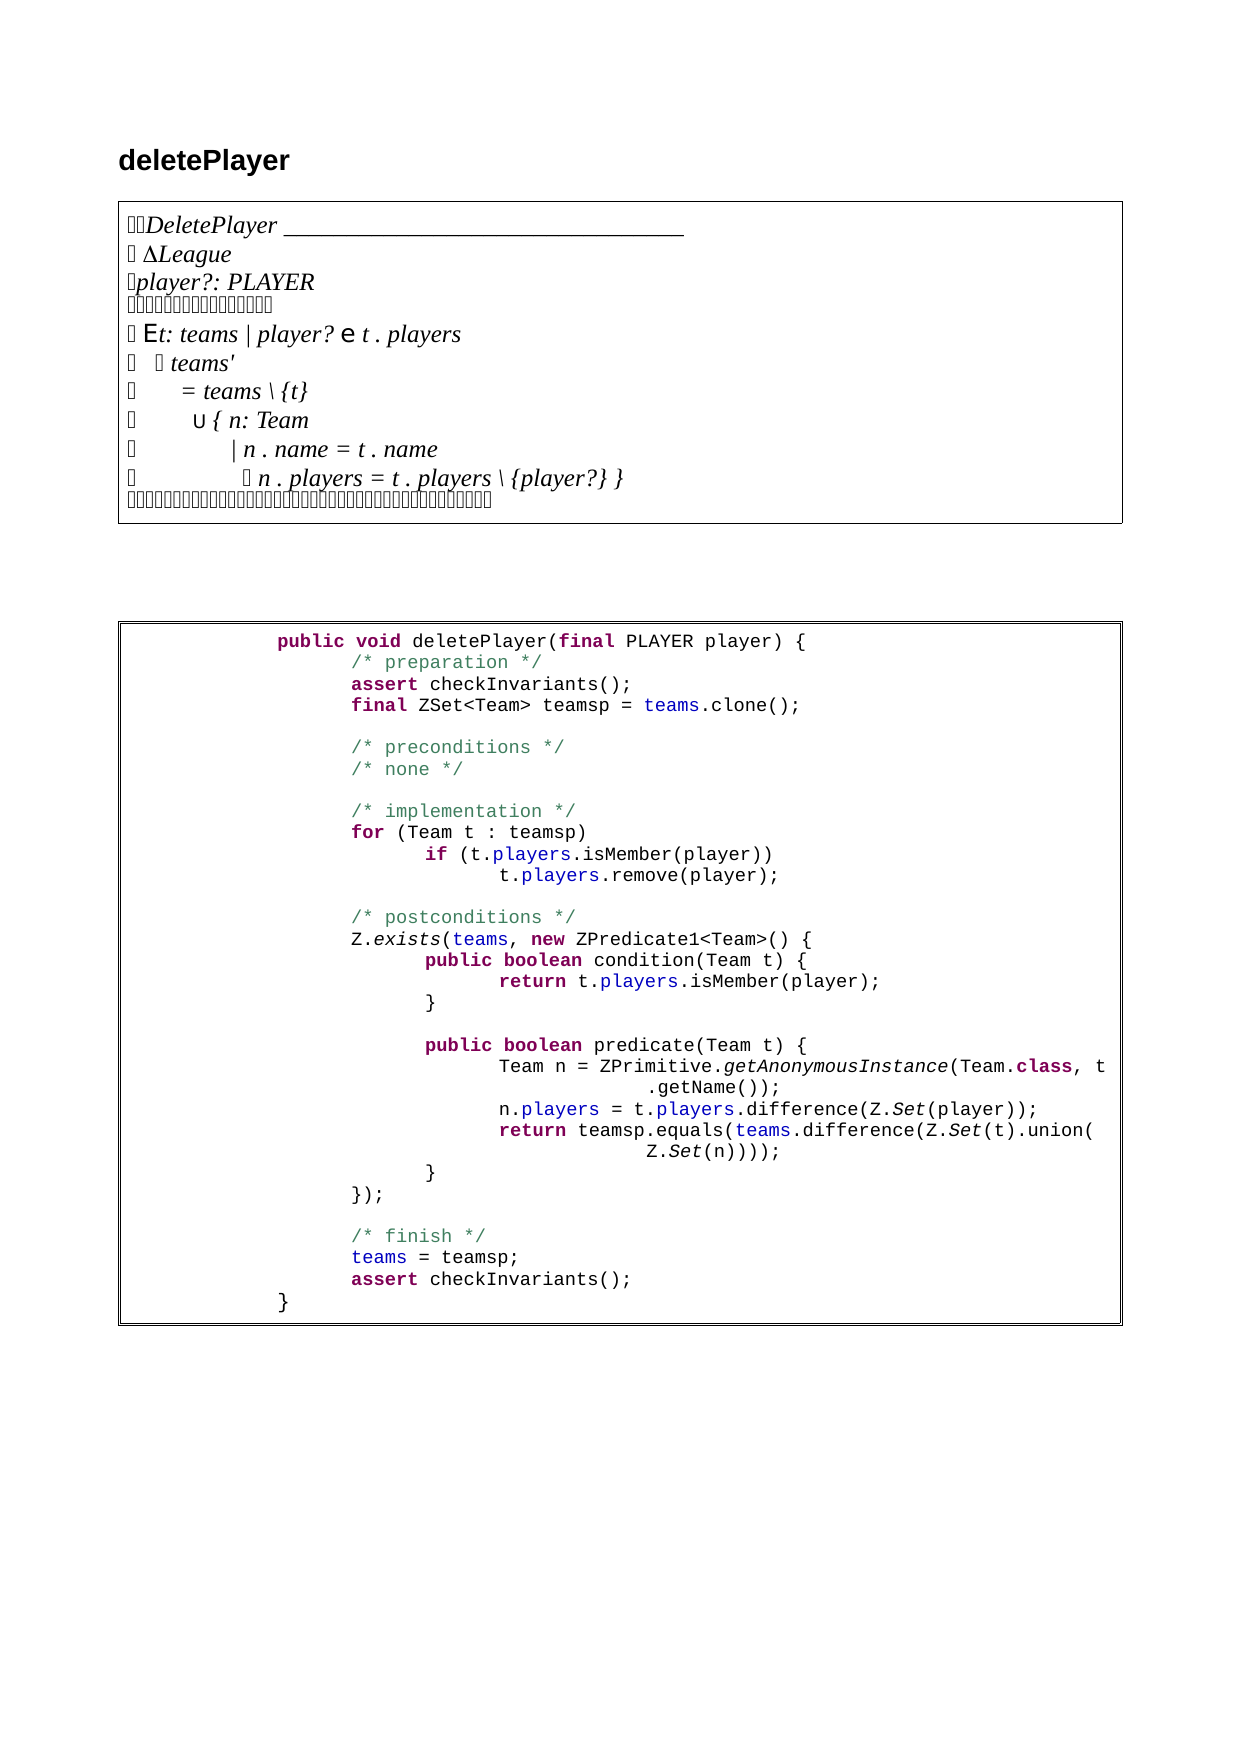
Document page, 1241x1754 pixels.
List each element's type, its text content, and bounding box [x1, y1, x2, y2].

text public boolean condition(Team t) { [129, 951, 1111, 972]
text } [129, 993, 1111, 1014]
text return t.players.isMember(player); [129, 972, 1111, 993]
text assert checkInvariants(); [129, 1269, 1111, 1291]
text assert checkInvariants(); [129, 674, 1111, 696]
text public void deletePlayer(final PLAYER player) { [129, 632, 1111, 653]
text n.players = t.players.difference(Z.Set(player)); [129, 1099, 1111, 1121]
text /* implementation */ [129, 802, 1111, 823]
text Z.exists(teams, new ZPredicate1<Team>() { [129, 929, 1111, 951]
text for (Team t : teamsp) [129, 823, 1111, 844]
text t.players.remove(player); [129, 866, 1111, 887]
text } [129, 1291, 1111, 1314]
text if (t.players.isMember(player)) [129, 844, 1111, 866]
text .getName()); [129, 1078, 1111, 1099]
text Z.Set(n)))); [129, 1142, 1111, 1163]
text /* finish */ [129, 1227, 1111, 1248]
text } [129, 1163, 1111, 1184]
text return teamsp.equals(teams.difference(Z.Set(t).union( [129, 1121, 1111, 1142]
text /* preparation */ [129, 653, 1111, 674]
text Team n = ZPrimitive.getAnonymousInstance(Team.class, t [129, 1057, 1111, 1078]
text /* postconditions */ [129, 908, 1111, 929]
text }); [129, 1184, 1111, 1206]
text DeletePlayer ________________________________  DLeague player?: PLAYER   Et: teams | player? e t . players   teams'  = teams \ {t}  U { n: Team  | n . name = t . name   n . players = t . players \ {player?} }  [127, 210, 1113, 514]
text final ZSet<Team> teamsp = teams.clone(); [129, 696, 1111, 717]
text /* preconditions */ [129, 738, 1111, 759]
text /* none */ [129, 759, 1111, 781]
text teams = teamsp; [129, 1248, 1111, 1269]
text public boolean predicate(Team t) { [129, 1036, 1111, 1057]
subtitle deletePlayer [118, 143, 1122, 177]
